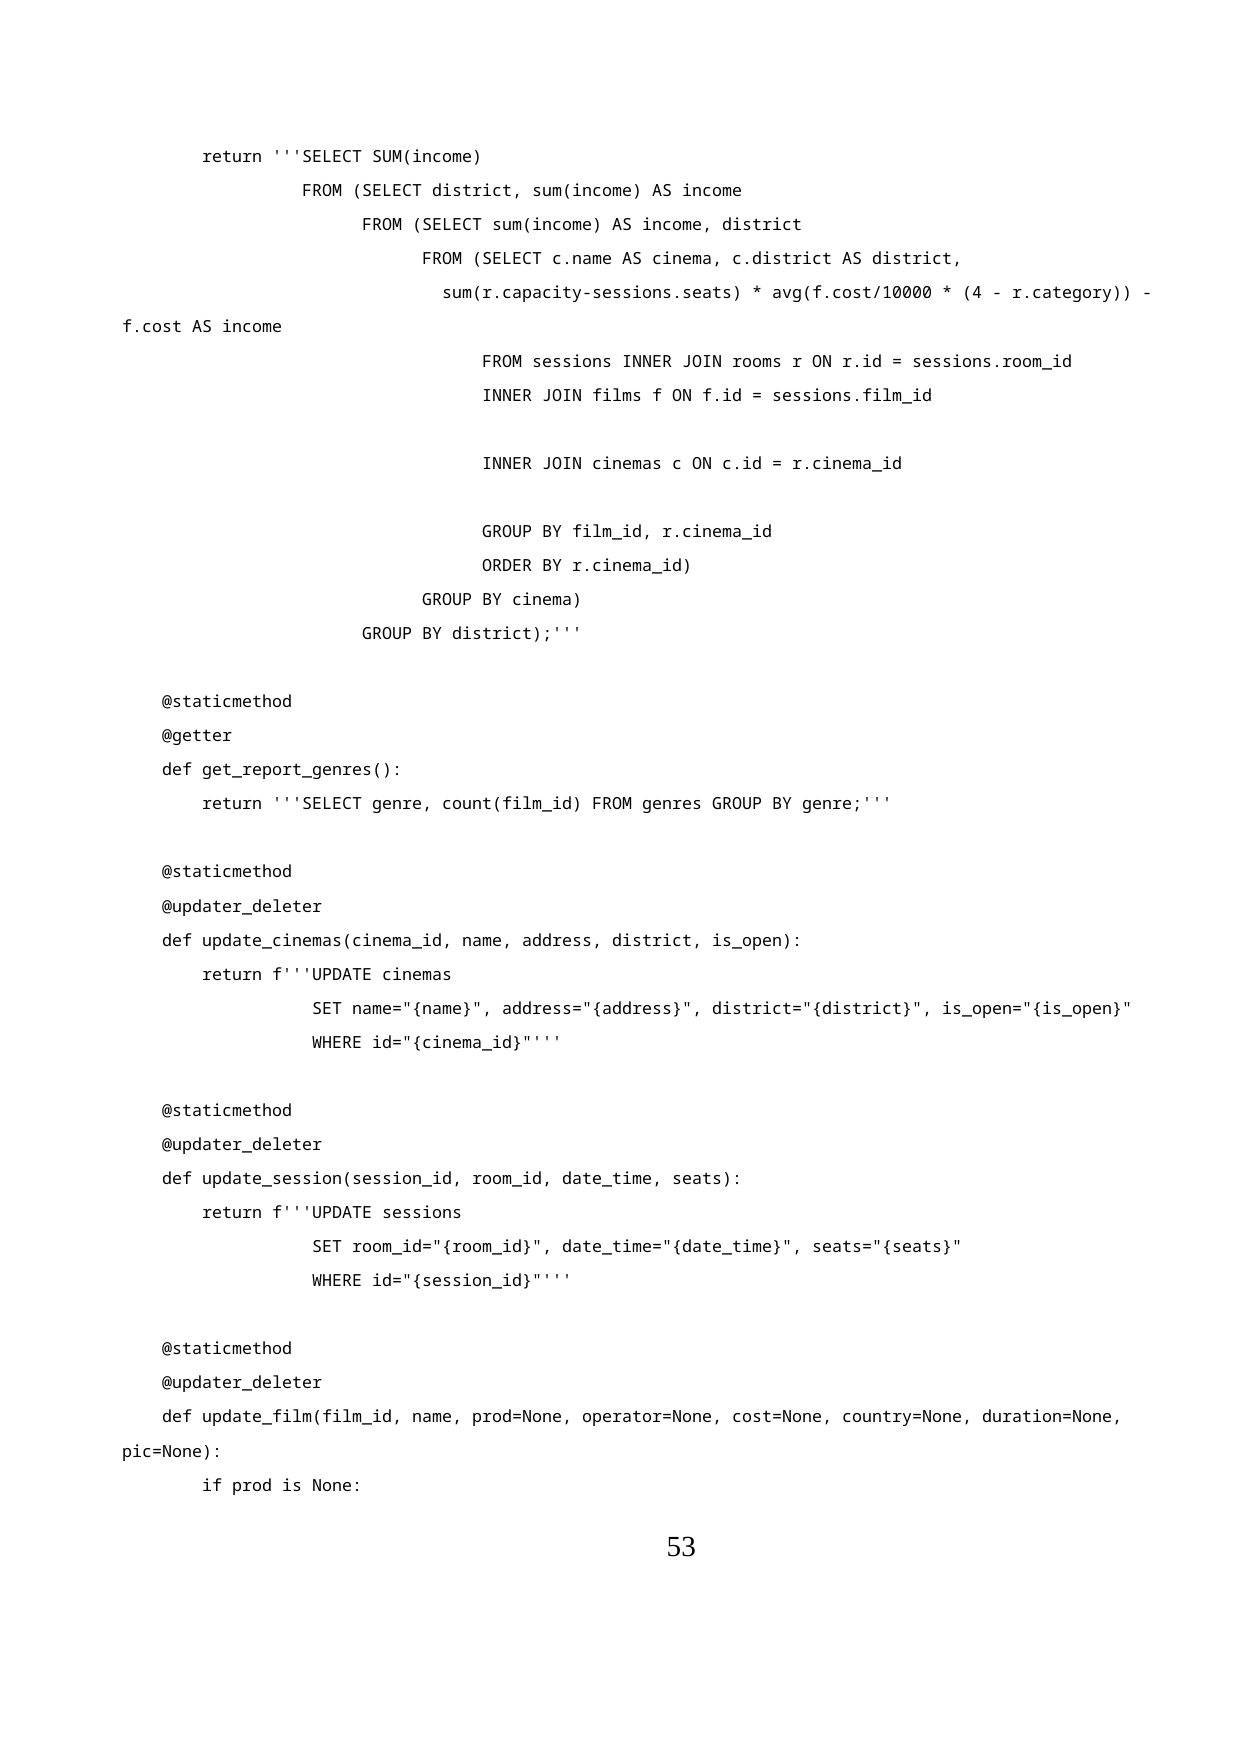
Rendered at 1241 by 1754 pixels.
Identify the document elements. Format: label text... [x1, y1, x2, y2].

text return '''SELECT SUM(income) FROM (SELECT district, sum(income) AS income FROM (SELECT sum(income) AS income, district FROM (SELECT c.name AS cinema, c.district AS district, sum(r.capacity-sessions.seats) * avg(f.cost/10000 * (4 - r.category)) - f.cost AS income FROM sessions INNER JOIN rooms r ON r.id = sessions.room_id INNER JOIN films f ON f.id = sessions.film_id INNER JOIN cinemas c ON c.id = r.cinema_id GROUP BY film_id, r.cinema_id ORDER BY r.cinema_id) GROUP BY cinema) GROUP BY district);''' @staticmethod @getter def get_report_genres(): return '''SELECT genre, count(film_id) FROM genres GROUP BY genre;''' @staticmethod @updater_deleter def update_cinemas(cinema_id, name, address, district, is_open): return f'''UPDATE cinemas SET name="{name}", address="{address}", district="{district}", is_open="{is_open}" WHERE id="{cinema_id}"''' @staticmethod @updater_deleter def update_session(session_id, room_id, date_time, seats): return f'''UPDATE sessions SET room_id="{room_id}", date_time="{date_time}", seats="{seats}" WHERE id="{session_id}"''' @staticmethod @updater_deleter def update_film(film_id, name, prod=None, operator=None, cost=None, country=None, duration=None, pic=None): if prod is None: [122, 145, 1181, 1496]
